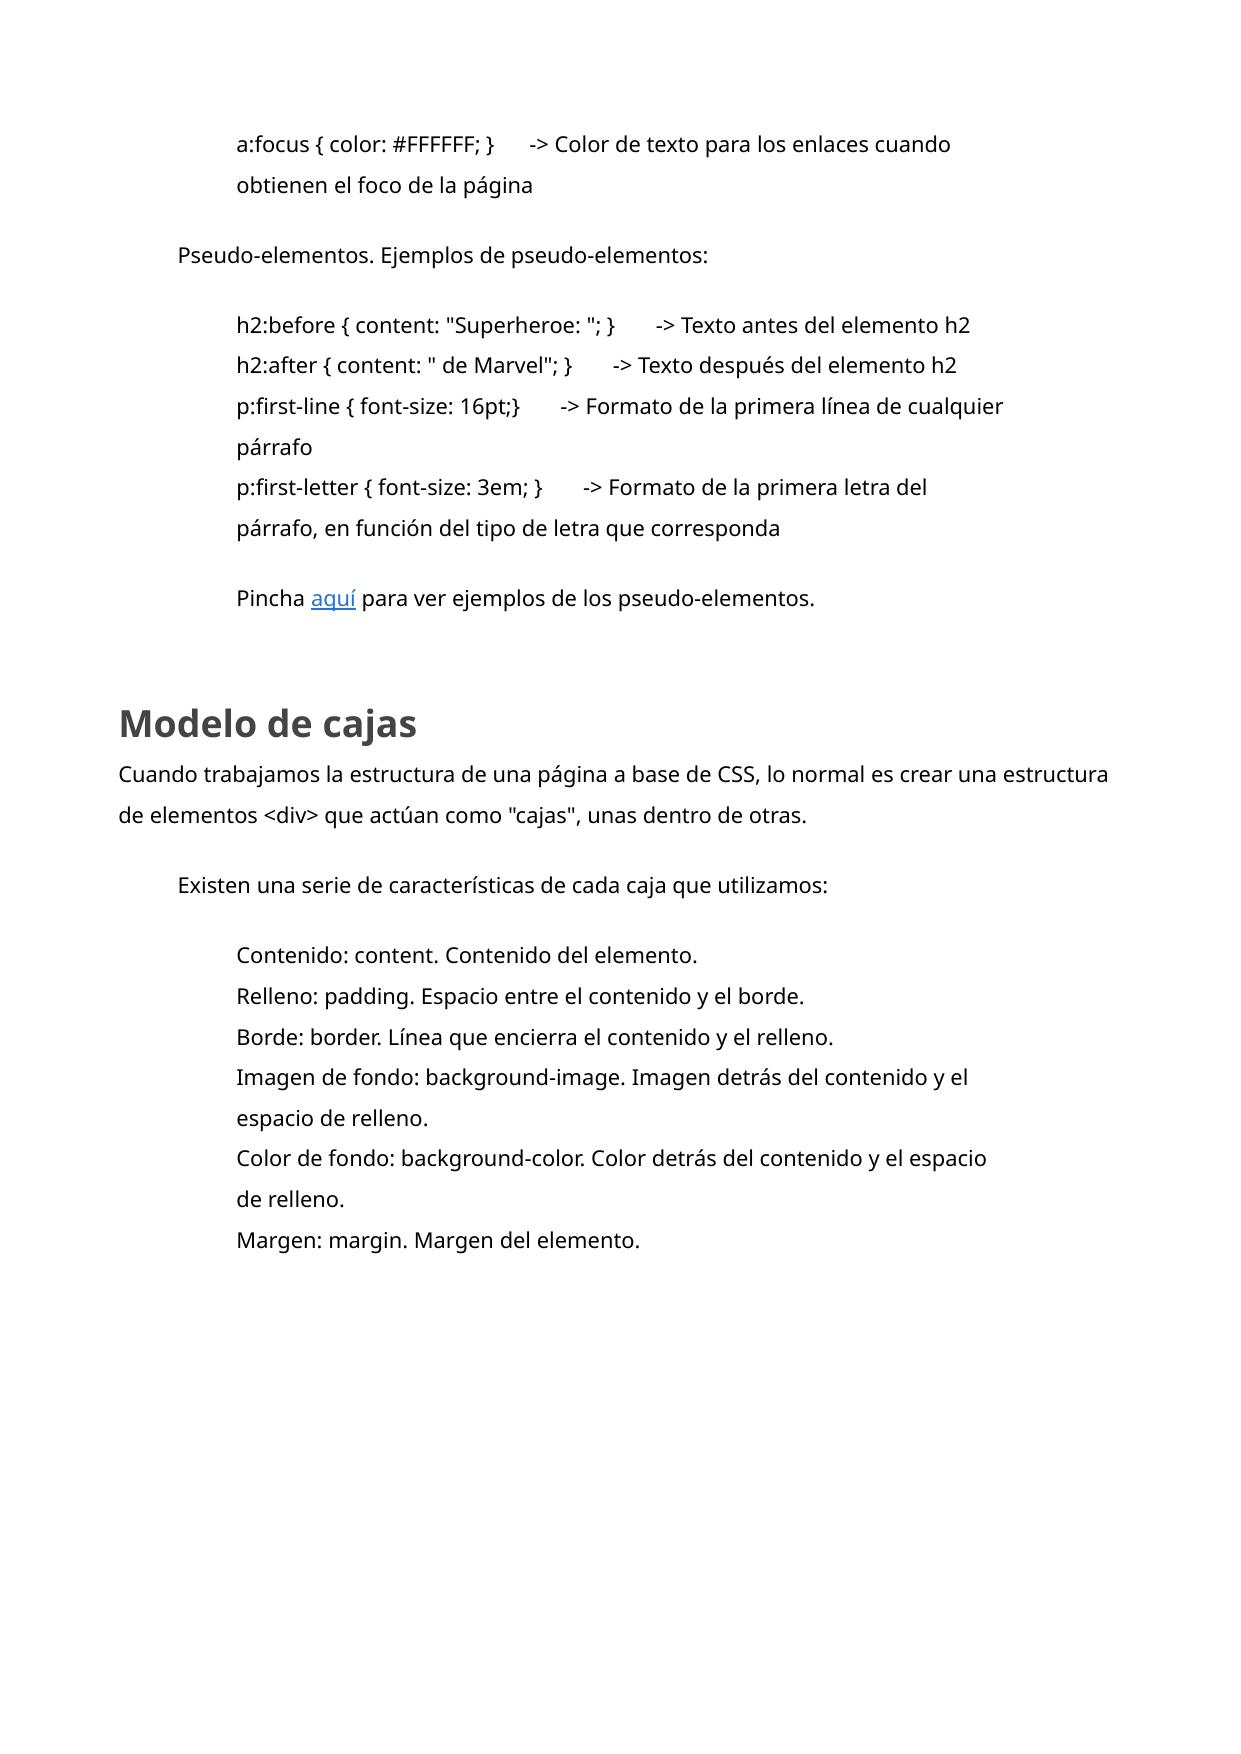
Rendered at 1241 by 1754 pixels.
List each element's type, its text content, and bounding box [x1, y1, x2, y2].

subtitle Modelo de cajas [118, 697, 1122, 748]
text Existen una serie de características de cada caja que utilizamos: [177, 859, 1063, 900]
text Cuando trabajamos la estructura de una página a base de CSS, lo normal es crear una estructura de elementos <div> que actúan como "cajas", unas dentro de otras. [118, 748, 1122, 830]
text Contenido: content. Contenido del elemento. Relleno: padding. Espacio entre el contenido y el borde. Borde: border. Línea que encierra el contenido y el relleno. Imagen de fondo: background-image. Imagen detrás del contenido y el espacio de relleno. Color de fondo: background-color. Color detrás del contenido y el espacio de relleno. Margen: margin. Margen del elemento. [236, 929, 1004, 1254]
text h2:before { content: "Superheroe: "; } -> Texto antes del elemento h2 h2:after { content: " de Marvel"; } -> Texto después del elemento h2 p:first-line { font-size: 16pt;} -> Formato de la primera línea de cualquier párrafo p:first-letter { font-size: 3em; } -> Formato de la primera letra del párrafo, en función del tipo de letra que corresponda [236, 299, 1004, 543]
text Pseudo-elementos. Ejemplos de pseudo-elementos: [177, 229, 1063, 269]
text a:focus { color: #FFFFFF; } -> Color de texto para los enlaces cuando obtienen el foco de la página [236, 118, 1004, 199]
text Pincha aquí para ver ejemplos de los pseudo-elementos. [236, 572, 1004, 613]
